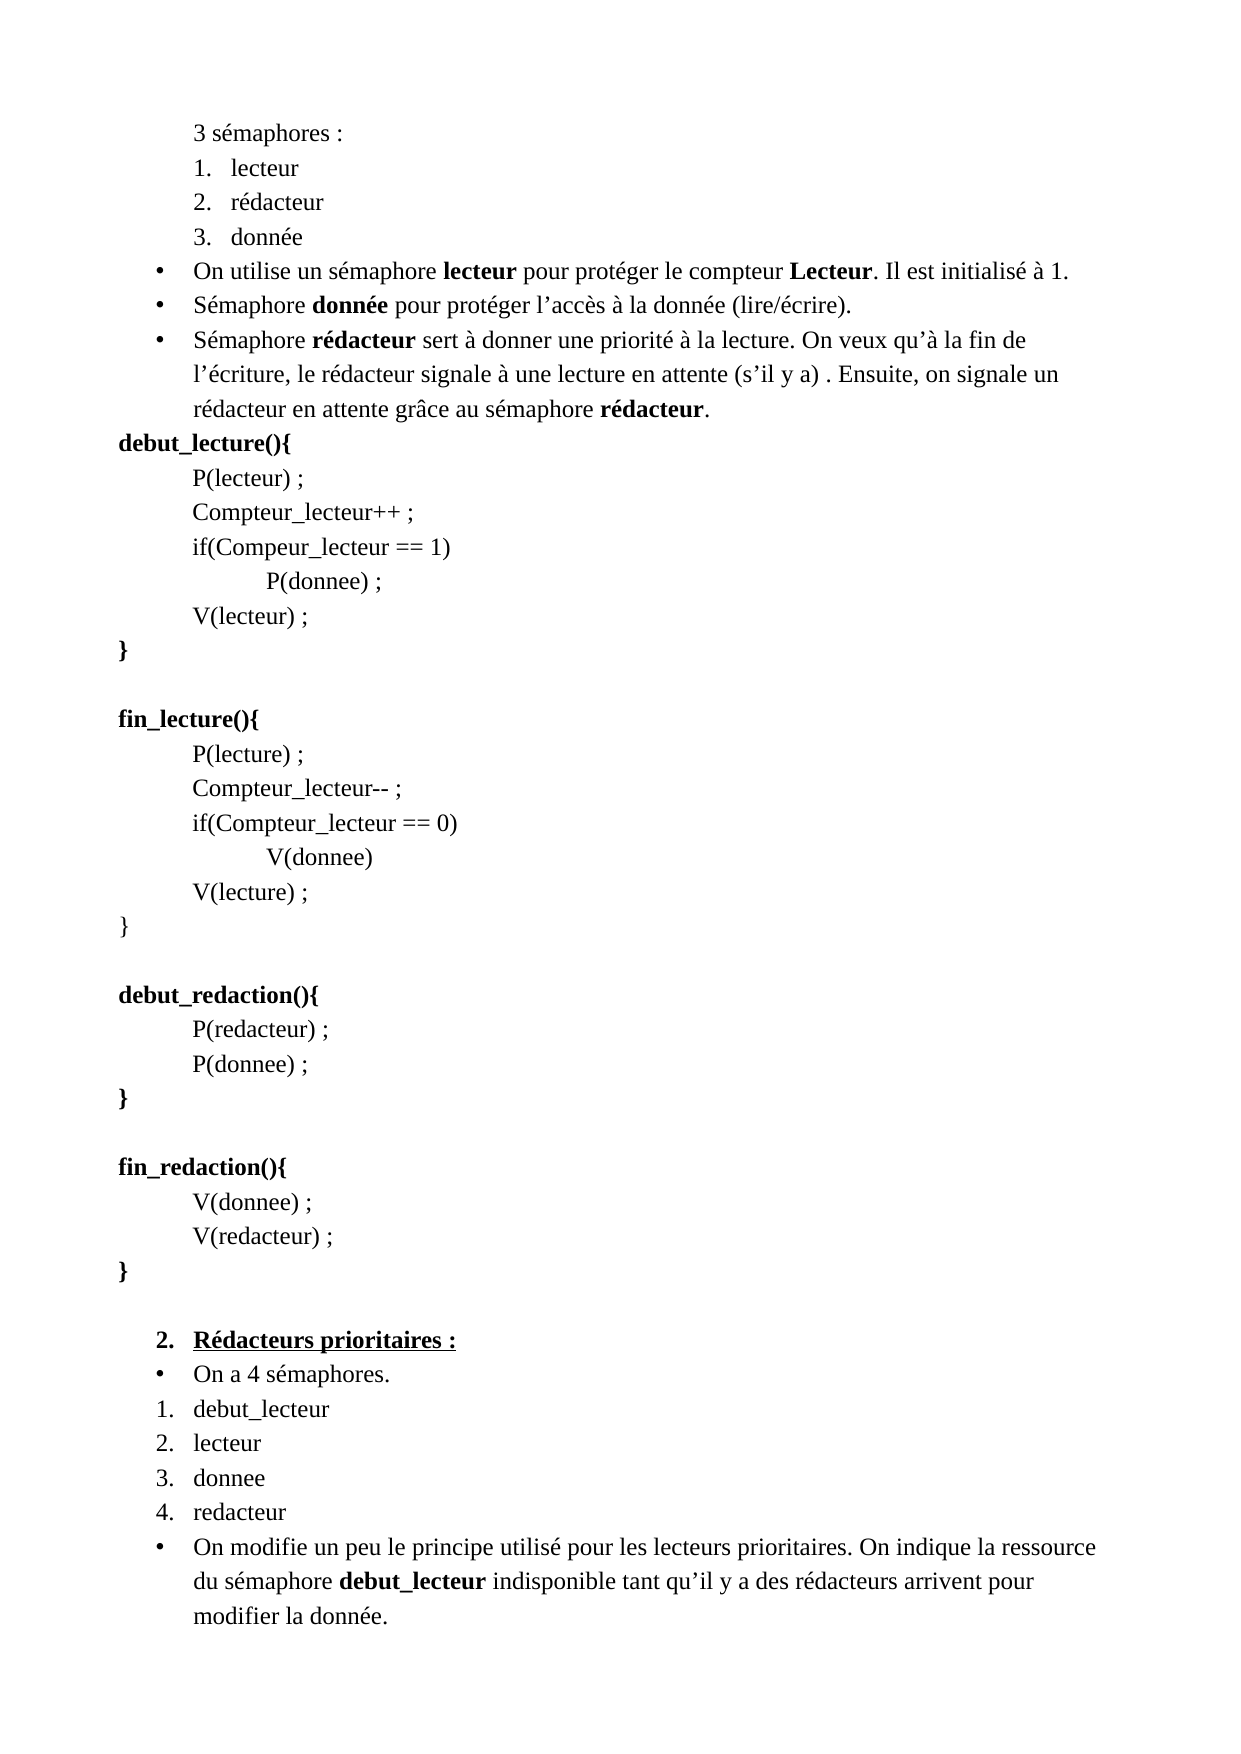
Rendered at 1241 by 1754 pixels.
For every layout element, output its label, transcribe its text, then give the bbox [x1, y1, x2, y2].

text debut_lecture(){ [118, 428, 1122, 457]
text V(redacteur) ; [118, 1221, 1122, 1250]
text fin_redaction(){ [118, 1152, 1122, 1181]
text P(lecteur) ; [118, 463, 1122, 492]
text P(donnee) ; [118, 1049, 1122, 1078]
text fin_lecture(){ [118, 704, 1122, 733]
list donnée [193, 222, 1122, 250]
list donnee [156, 1463, 1122, 1492]
text if(Compteur_lecteur == 0) [118, 808, 1122, 836]
text V(lecteur) ; [118, 601, 1122, 629]
list lecteur [193, 153, 1122, 181]
text if(Compeur_lecteur == 1) [118, 532, 1122, 561]
list On utilise un sémaphore lecteur pour protéger le compteur Lecteur. Il est initialisé à 1. [156, 256, 1122, 285]
list lecteur [156, 1428, 1122, 1457]
list rédacteur [193, 187, 1122, 216]
text V(donnee) [118, 842, 1122, 871]
text V(donnee) ; [118, 1187, 1122, 1216]
text P(redacteur) ; [118, 1014, 1122, 1043]
list debut_lecteur [156, 1394, 1122, 1423]
text P(lecture) ; [118, 739, 1122, 767]
text } [118, 635, 1122, 664]
list Sémaphore rédacteur sert à donner une priorité à la lecture. On veux qu’à la fin de l’écriture, le rédacteur signale à une lecture en attente (s’il y a) . Ensuite, on signale un rédacteur en attente grâce au sémaphore rédacteur. [156, 325, 1122, 423]
list On a 4 sémaphores. [156, 1359, 1122, 1388]
list Rédacteurs prioritaires : [156, 1325, 1122, 1354]
text P(donnee) ; [118, 566, 1122, 595]
list redacteur [156, 1497, 1122, 1526]
text } [118, 1083, 1122, 1112]
text } [118, 1256, 1122, 1285]
text Compteur_lecteur++ ; [118, 497, 1122, 526]
list On modifie un peu le principe utilisé pour les lecteurs prioritaires. On indique la ressource du sémaphore debut_lecteur indisponible tant qu’il y a des rédacteurs arrivent pour modifier la donnée. [156, 1532, 1122, 1629]
text } [118, 911, 1122, 940]
text debut_redaction(){ [118, 980, 1122, 1009]
text Compteur_lecteur-- ; [118, 773, 1122, 802]
list 3 sémaphores : [156, 118, 1122, 147]
text V(lecture) ; [118, 877, 1122, 905]
list Sémaphore donnée pour protéger l’accès à la donnée (lire/écrire). [156, 291, 1122, 319]
